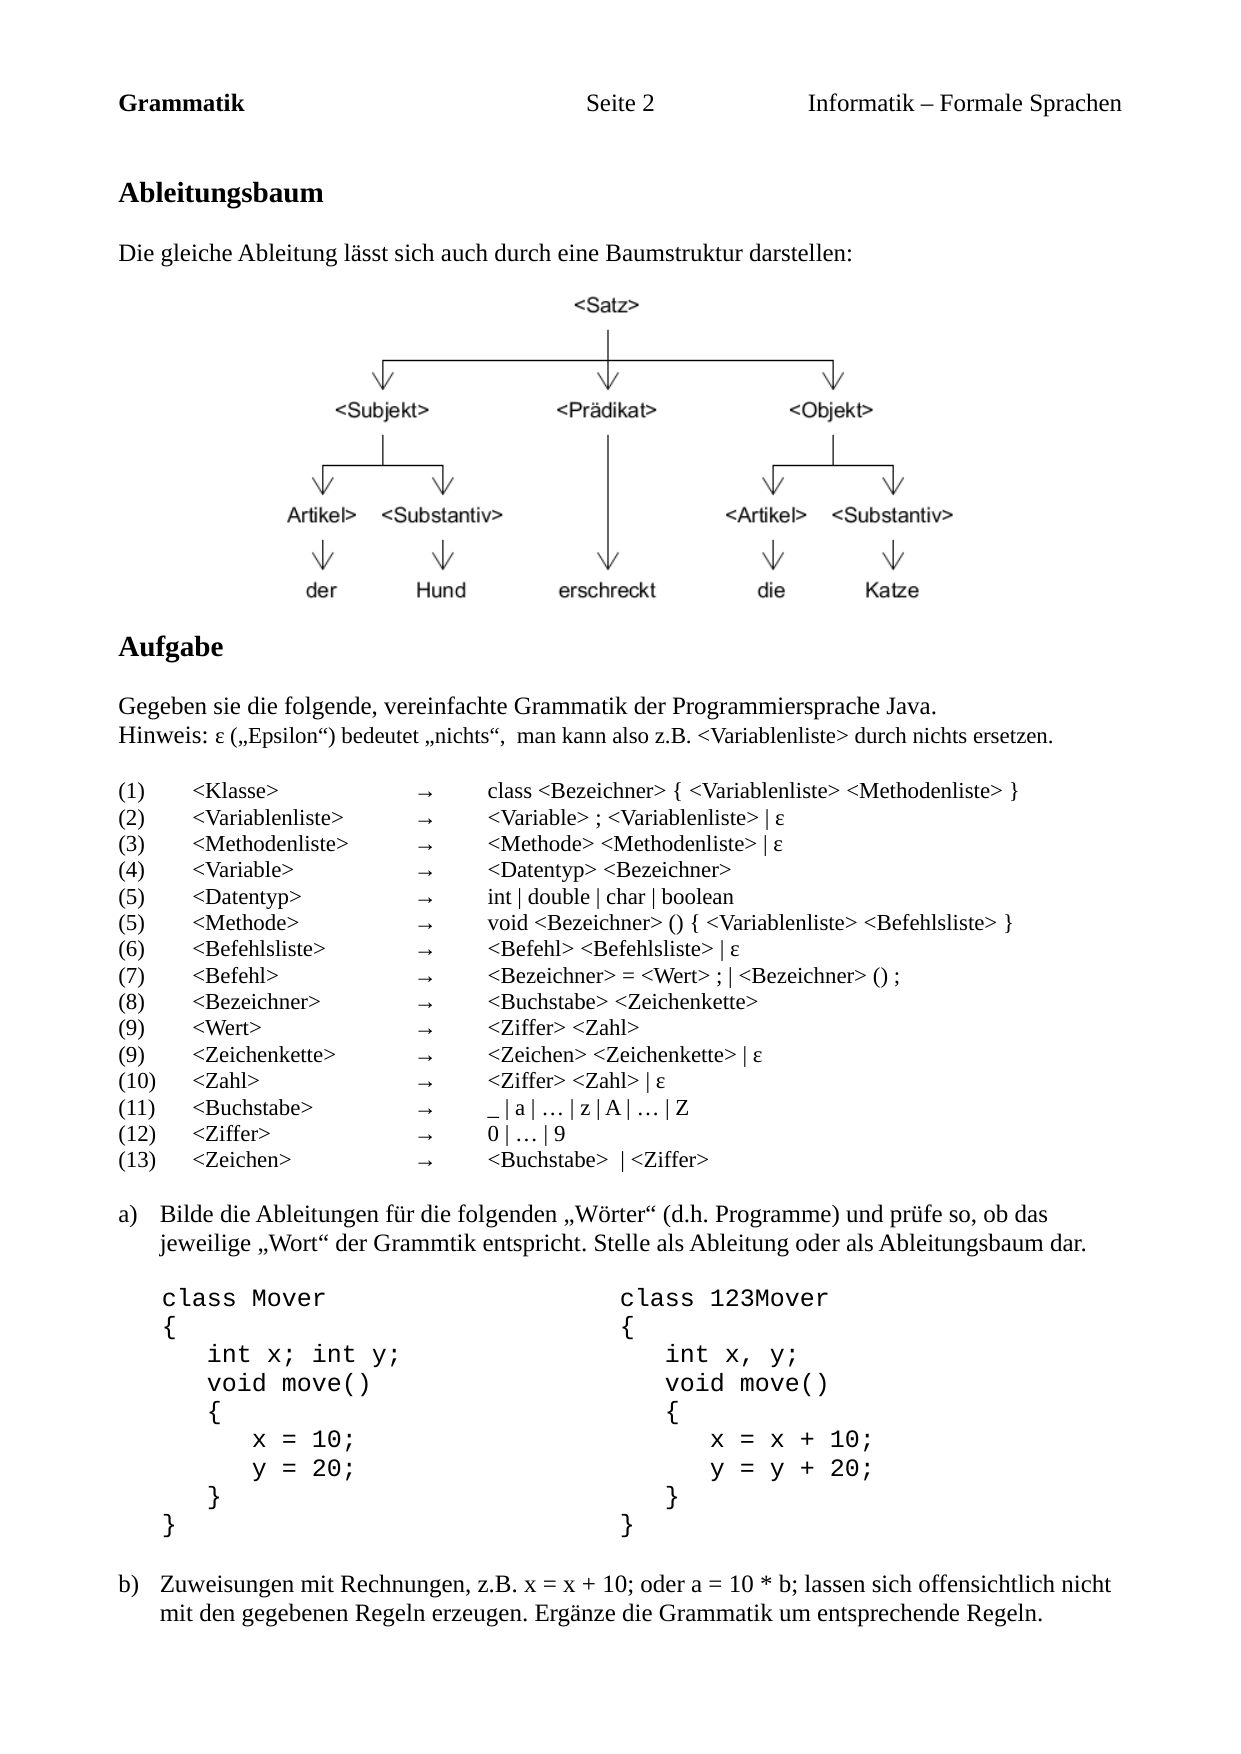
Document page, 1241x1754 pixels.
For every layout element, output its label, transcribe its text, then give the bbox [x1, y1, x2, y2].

text (11) <Buchstabe> → _ | a | … | z | A | … | Z [118, 1093, 1122, 1120]
text Aufgabe [118, 629, 1122, 662]
text (9) <Zeichenkette> → <Zeichen> <Zeichenkette> | ε [118, 1041, 1122, 1067]
picture [286, 295, 954, 600]
text (8) <Bezeichner> → <Buchstabe> <Zeichenkette> [118, 988, 1122, 1014]
list Bilde die Ableitungen für die folgenden „Wörter“ (d.h. Programme) und prüfe so, ob das jeweilige „Wort“ der Grammtik entspricht. Stelle als Ableitung oder als Ableitungsbaum dar. [118, 1199, 1122, 1256]
text (10) <Zahl> → <Ziffer> <Zahl> | ε [118, 1067, 1122, 1093]
text (4) <Variable> → <Datentyp> <Bezeichner> [118, 856, 1122, 883]
table_header class 123Mover { int x, y; void move() { x = x + 10; y = y + 20; } } [620, 1285, 1121, 1540]
text (6) <Befehlsliste> → <Befehl> <Befehlsliste> | ε [118, 935, 1122, 962]
text (7) <Befehl> → <Bezeichner> = <Wert> ; | <Bezeichner> () ; [118, 962, 1122, 988]
text (12) <Ziffer> → 0 | … | 9 [118, 1120, 1122, 1146]
text Ableitungsbaum [118, 176, 1122, 209]
list Zuweisungen mit Rechnungen, z.B. x = x + 10; oder a = 10 * b; lassen sich offensichtlich nicht mit den gegebenen Regeln erzeugen. Ergänze die Grammatik um entsprechende Regeln. [118, 1569, 1122, 1626]
text (9) <Wert> → <Ziffer> <Zahl> [118, 1014, 1122, 1041]
table_header class Mover { int x; int y; void move() { x = 10; y = 20; } } [162, 1285, 619, 1540]
text (13) <Zeichen> → <Buchstabe> | <Ziffer> [118, 1146, 1122, 1173]
text (2) <Variablenliste> → <Variable> ; <Variablenliste> | ε [118, 804, 1122, 830]
text (1) <Klasse> → class <Bezeichner> { <Variablenliste> <Methodenliste> } [118, 777, 1122, 804]
text (3) <Methodenliste> → <Methode> <Methodenliste> | ε [118, 830, 1122, 856]
text (5) <Methode> → void <Bezeichner> () { <Variablenliste> <Befehlsliste> } [118, 909, 1122, 935]
text Gegeben sie die folgende, vereinfachte Grammatik der Programmiersprache Java. Hinweis: ε („Epsilon“) bedeutet „nichts“, man kann also z.B. <Variablenliste> durch nichts ersetzen. [118, 691, 1122, 748]
text Die gleiche Ableitung lässt sich auch durch eine Baumstruktur darstellen: [118, 238, 1122, 267]
text (5) <Datentyp> → int | double | char | boolean [118, 883, 1122, 909]
